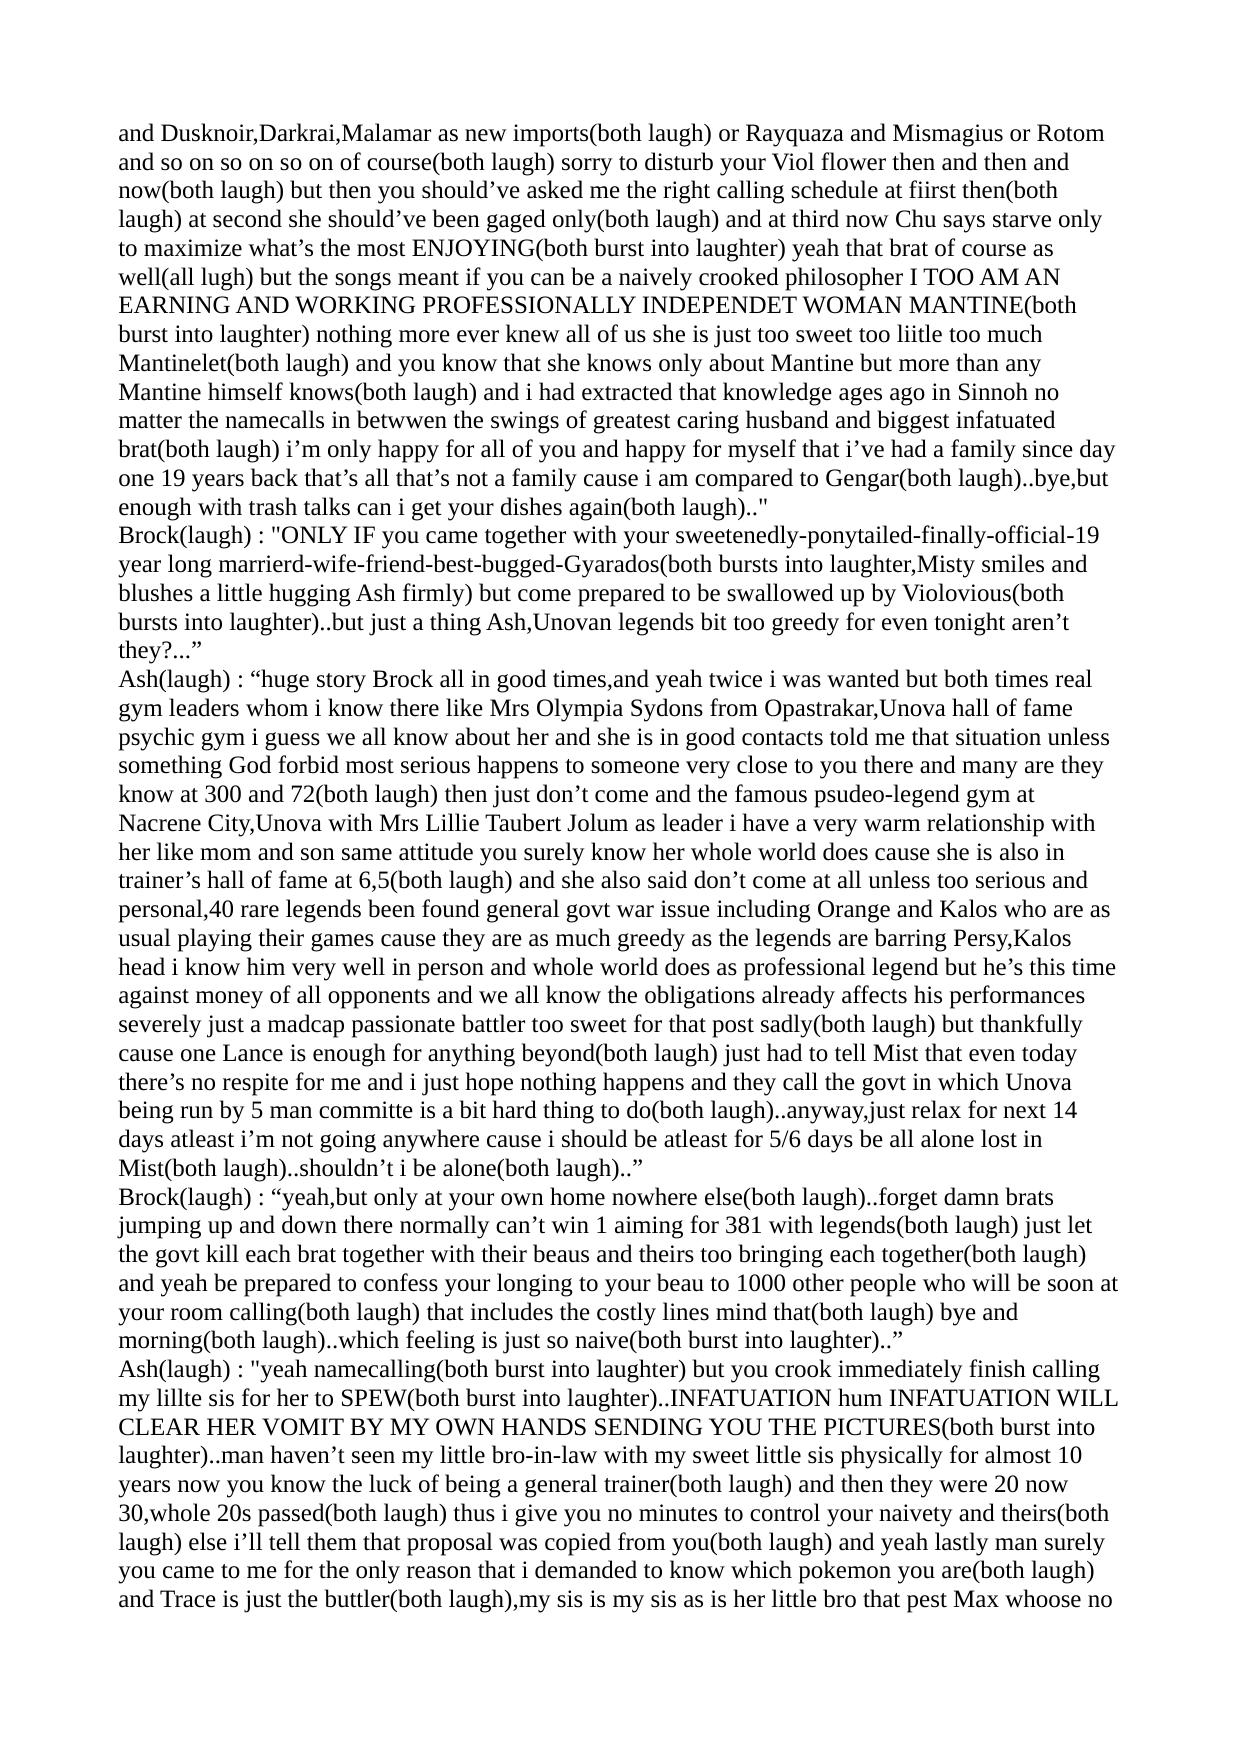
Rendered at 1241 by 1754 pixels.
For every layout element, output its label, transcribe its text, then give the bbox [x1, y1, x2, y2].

text and Dusknoir,Darkrai,Malamar as new imports(both laugh) or Rayquaza and Mismagius or Rotom and so on so on so on of course(both laugh) sorry to disturb your Viol flower then and then and now(both laugh) but then you should’ve asked me the right calling schedule at fiirst then(both laugh) at second she should’ve been gaged only(both laugh) and at third now Chu says starve only to maximize what’s the most ENJOYING(both burst into laughter) yeah that brat of course as well(all lugh) but the songs meant if you can be a naively crooked philosopher I TOO AM AN EARNING AND WORKING PROFESSIONALLY INDEPENDET WOMAN MANTINE(both burst into laughter) nothing more ever knew all of us she is just too sweet too liitle too much Mantinelet(both laugh) and you know that she knows only about Mantine but more than any Mantine himself knows(both laugh) and i had extracted that knowledge ages ago in Sinnoh no matter the namecalls in betwwen the swings of greatest caring husband and biggest infatuated brat(both laugh) i’m only happy for all of you and happy for myself that i’ve had a family since day one 19 years back that’s all that’s not a family cause i am compared to Gengar(both laugh)..bye,but enough with trash talks can i get your dishes again(both laugh).." [118, 118, 1122, 521]
text Ash(laugh) : "yeah namecalling(both burst into laughter) but you crook immediately finish calling my lillte sis for her to SPEW(both burst into laughter)..INFATUATION hum INFATUATION WILL CLEAR HER VOMIT BY MY OWN HANDS SENDING YOU THE PICTURES(both burst into laughter)..man haven’t seen my little bro-in-law with my sweet little sis physically for almost 10 years now you know the luck of being a general trainer(both laugh) and then they were 20 now 30,whole 20s passed(both laugh) thus i give you no minutes to control your naivety and theirs(both laugh) else i’ll tell them that proposal was copied from you(both laugh) and yeah lastly man surely you came to me for the only reason that i demanded to know which pokemon you are(both laugh) and Trace is just the buttler(both laugh),my sis is my sis as is her little bro that pest Max whoose no [118, 1354, 1122, 1613]
text Ash(laugh) : “huge story Brock all in good times,and yeah twice i was wanted but both times real gym leaders whom i know there like Mrs Olympia Sydons from Opastrakar,Unova hall of fame psychic gym i guess we all know about her and she is in good contacts told me that situation unless something God forbid most serious happens to someone very close to you there and many are they know at 300 and 72(both laugh) then just don’t come and the famous psudeo-legend gym at Nacrene City,Unova with Mrs Lillie Taubert Jolum as leader i have a very warm relationship with her like mom and son same attitude you surely know her whole world does cause she is also in trainer’s hall of fame at 6,5(both laugh) and she also said don’t come at all unless too serious and personal,40 rare legends been found general govt war issue including Orange and Kalos who are as usual playing their games cause they are as much greedy as the legends are barring Persy,Kalos head i know him very well in person and whole world does as professional legend but he’s this time against money of all opponents and we all know the obligations already affects his performances severely just a madcap passionate battler too sweet for that post sadly(both laugh) but thankfully cause one Lance is enough for anything beyond(both laugh) just had to tell Mist that even today there’s no respite for me and i just hope nothing happens and they call the govt in which Unova being run by 5 man committe is a bit hard thing to do(both laugh)..anyway,just relax for next 14 days atleast i’m not going anywhere cause i should be atleast for 5/6 days be all alone lost in Mist(both laugh)..shouldn’t i be alone(both laugh)..” [118, 664, 1122, 1182]
text Brock(laugh) : “yeah,but only at your own home nowhere else(both laugh)..forget damn brats jumping up and down there normally can’t win 1 aiming for 381 with legends(both laugh) just let the govt kill each brat together with their beaus and theirs too bringing each together(both laugh) and yeah be prepared to confess your longing to your beau to 1000 other people who will be soon at your room calling(both laugh) that includes the costly lines mind that(both laugh) bye and morning(both laugh)..which feeling is just so naive(both burst into laughter)..” [118, 1182, 1122, 1354]
text Brock(laugh) : "ONLY IF you came together with your sweetenedly-ponytailed-finally-official-19 year long marrierd-wife-friend-best-bugged-Gyarados(both bursts into laughter,Misty smiles and blushes a little hugging Ash firmly) but come prepared to be swallowed up by Violovious(both bursts into laughter)..but just a thing Ash,Unovan legends bit too greedy for even tonight aren’t they?...” [118, 521, 1122, 664]
